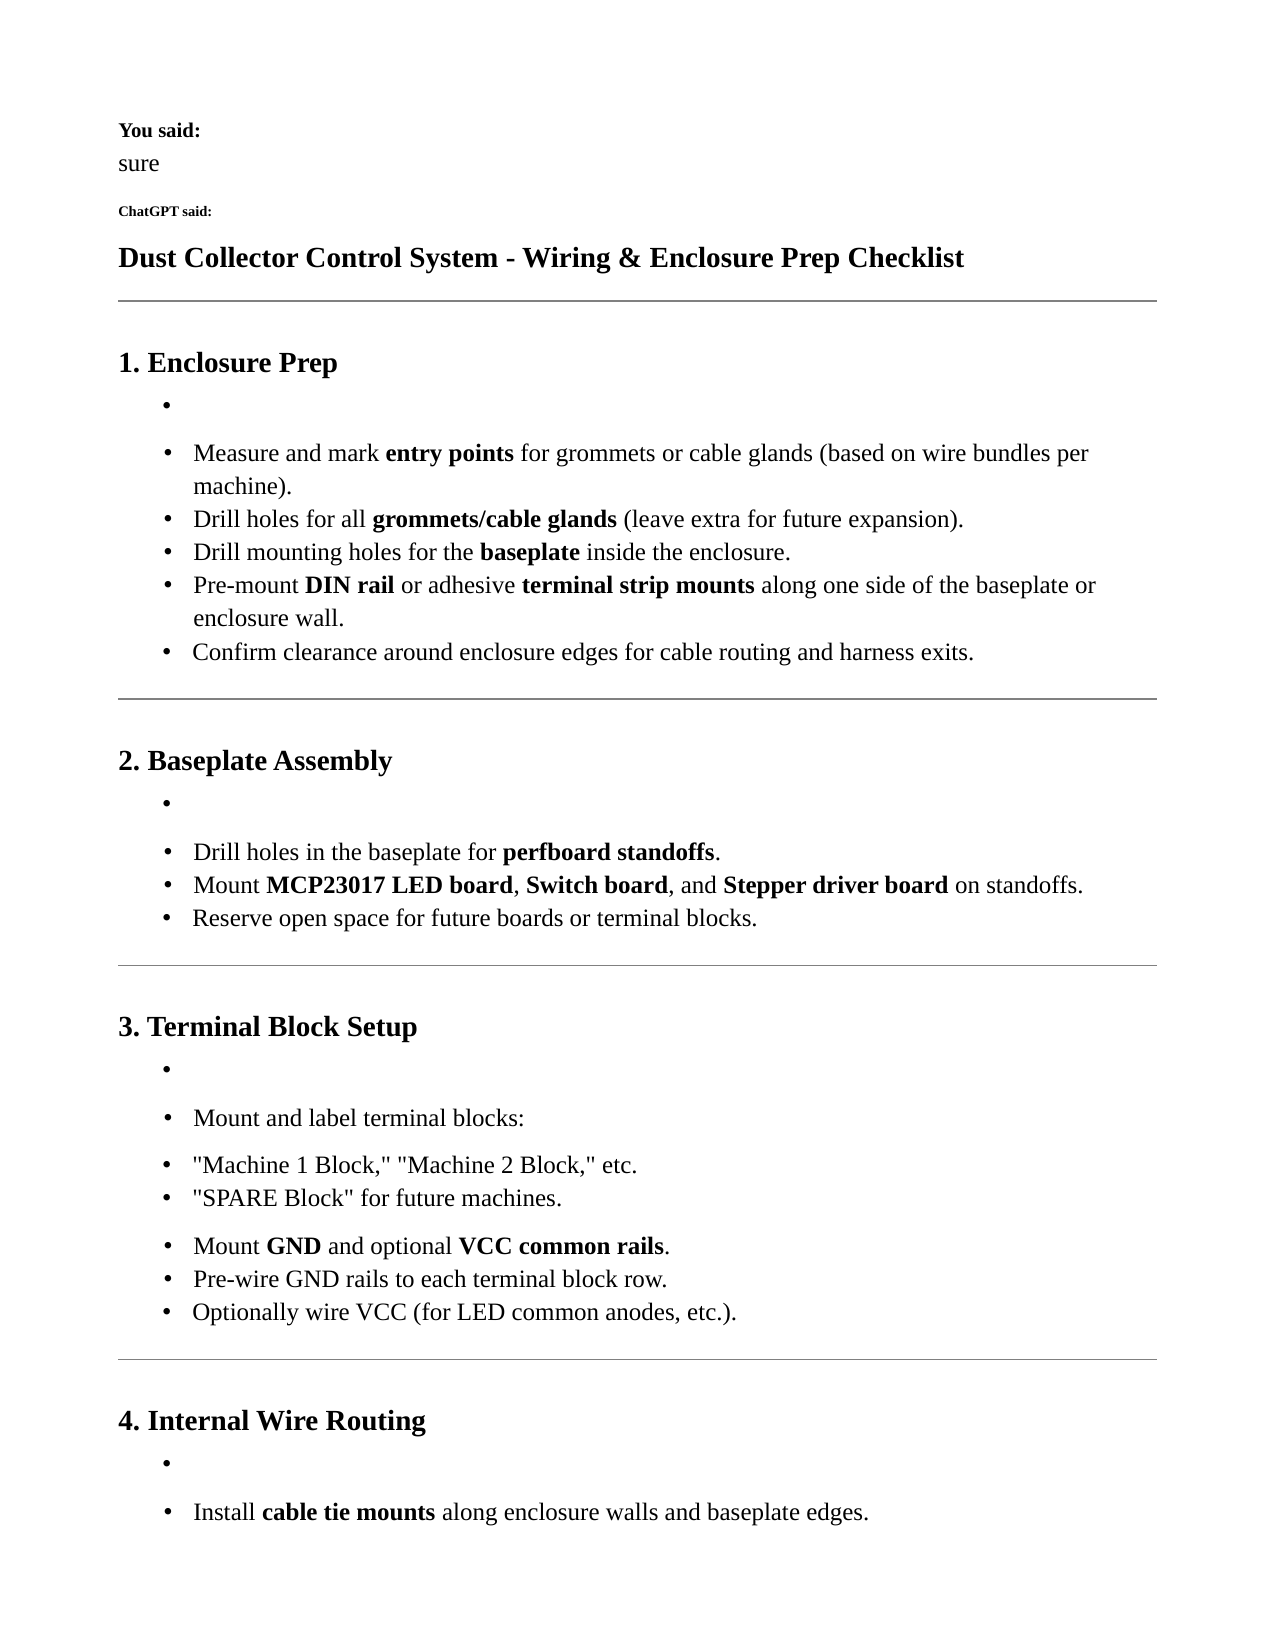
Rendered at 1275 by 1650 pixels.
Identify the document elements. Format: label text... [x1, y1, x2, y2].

subtitle Dust Collector Control System - Wiring & Enclosure Prep Checklist [118, 240, 1157, 273]
subtitle You said: [118, 118, 1157, 142]
subtitle 4. Internal Wire Routing [118, 1403, 1157, 1437]
list Drill mounting holes for the baseplate inside the enclosure. [164, 537, 1157, 566]
subtitle ChatGPT said: [118, 202, 1157, 219]
list Drill holes in the baseplate for perfboard standoffs. [164, 837, 1157, 865]
list Mount and label terminal blocks: [164, 1103, 1157, 1132]
list Mount GND and optional VCC common rails. [164, 1231, 1157, 1260]
subtitle 2. Baseplate Assembly [118, 743, 1157, 777]
list "Machine 1 Block," "Machine 2 Block," etc. [162, 1150, 1157, 1179]
list Pre-wire GND rails to each terminal block row. [164, 1264, 1157, 1293]
list Reserve open space for future boards or terminal blocks. [162, 903, 1157, 931]
list Confirm clearance around enclosure edges for cable routing and harness exits. [162, 637, 1157, 665]
list "SPARE Block" for future machines. [162, 1183, 1157, 1212]
list Mount MCP23017 LED board, Switch board, and Stepper driver board on standoffs. [164, 870, 1157, 898]
list Measure and mark entry points for grommets or cable glands (based on wire bundles per machine). [164, 438, 1157, 500]
subtitle 3. Terminal Block Setup [118, 1009, 1157, 1043]
text sure [118, 148, 1157, 177]
list Optionally wire VCC (for LED common anodes, etc.). [162, 1297, 1157, 1326]
list Drill holes for all grommets/cable glands (leave extra for future expansion). [164, 504, 1157, 533]
list Install cable tie mounts along enclosure walls and baseplate edges. [164, 1497, 1157, 1526]
subtitle 1. Enclosure Prep [118, 345, 1157, 378]
list Pre-mount DIN rail or adhesive terminal strip mounts along one side of the baseplate or enclosure wall. [164, 571, 1157, 632]
